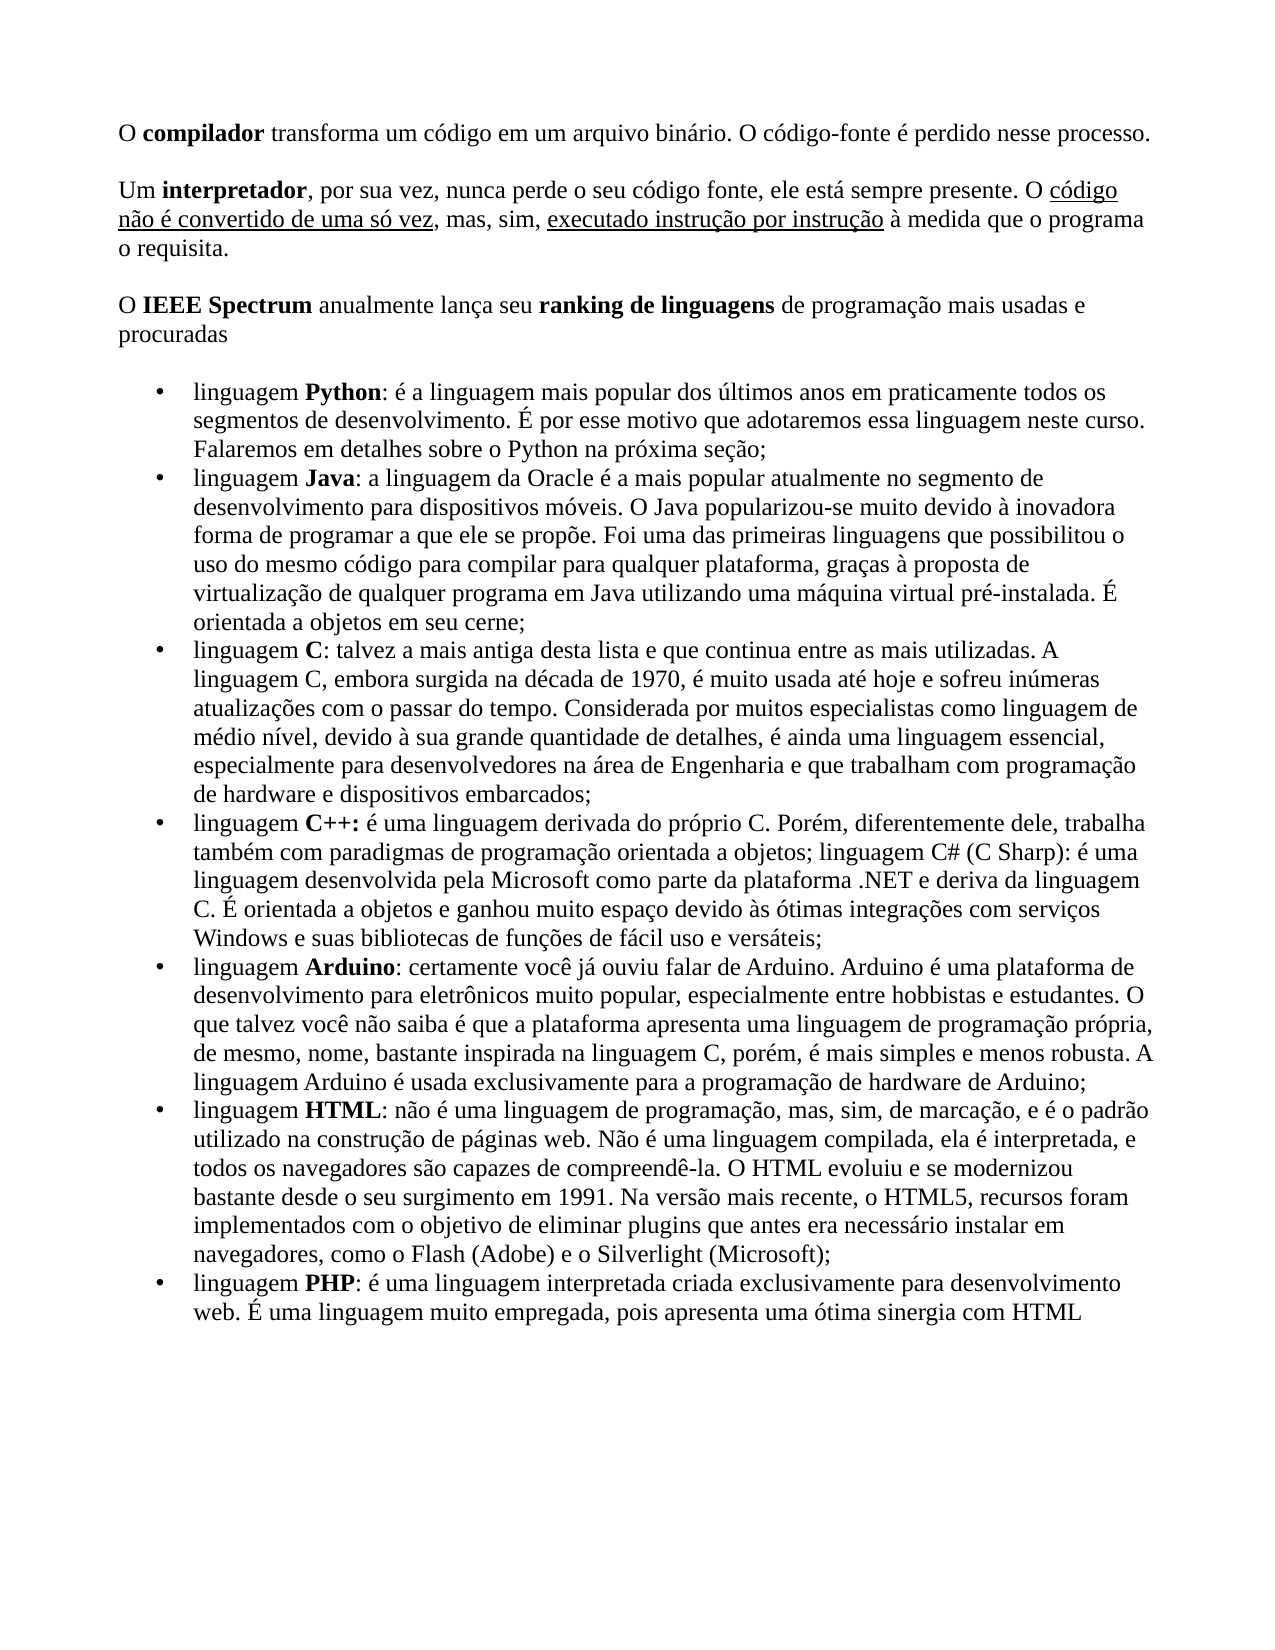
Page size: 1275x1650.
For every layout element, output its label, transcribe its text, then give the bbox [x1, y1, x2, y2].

list linguagem Arduino: certamente você já ouviu falar de Arduino. Arduino é uma plataforma de desenvolvimento para eletrônicos muito popular, especialmente entre hobbistas e estudantes. O que talvez você não saiba é que a plataforma apresenta uma linguagem de programação própria, de mesmo, nome, bastante inspirada na linguagem C, porém, é mais simples e menos robusta. A linguagem Arduino é usada exclusivamente para a programação de hardware de Arduino; [156, 952, 1157, 1096]
list linguagem C++: é uma linguagem derivada do próprio C. Porém, diferentemente dele, trabalha também com paradigmas de programação orientada a objetos; linguagem C# (C Sharp): é uma linguagem desenvolvida pela Microsoft como parte da plataforma .NET e deriva da linguagem C. É orientada a objetos e ganhou muito espaço devido às ótimas integrações com serviços Windows e suas bibliotecas de funções de fácil uso e versáteis; [156, 808, 1157, 952]
text O compilador transforma um código em um arquivo binário. O código-fonte é perdido nesse processo. [118, 118, 1157, 147]
text Um interpretador, por sua vez, nunca perde o seu código fonte, ele está sempre presente. O código não é convertido de uma só vez, mas, sim, executado instrução por instrução à medida que o programa o requisita. [118, 176, 1157, 262]
list linguagem Java: a linguagem da Oracle é a mais popular atualmente no segmento de desenvolvimento para dispositivos móveis. O Java popularizou-se muito devido à inovadora forma de programar a que ele se propõe. Foi uma das primeiras linguagens que possibilitou o uso do mesmo código para compilar para qualquer plataforma, graças à proposta de virtualização de qualquer programa em Java utilizando uma máquina virtual pré-instalada. É orientada a objetos em seu cerne; [156, 463, 1157, 636]
text O IEEE Spectrum anualmente lança seu ranking de linguagens de programação mais usadas e procuradas [118, 291, 1157, 348]
list linguagem PHP: é uma linguagem interpretada criada exclusivamente para desenvolvimento web. É uma linguagem muito empregada, pois apresenta uma ótima sinergia com HTML [156, 1268, 1157, 1326]
list linguagem Python: é a linguagem mais popular dos últimos anos em praticamente todos os segmentos de desenvolvimento. É por esse motivo que adotaremos essa linguagem neste curso. Falaremos em detalhes sobre o Python na próxima seção; [156, 377, 1157, 463]
list linguagem C: talvez a mais antiga desta lista e que continua entre as mais utilizadas. A linguagem C, embora surgida na década de 1970, é muito usada até hoje e sofreu inúmeras atualizações com o passar do tempo. Considerada por muitos especialistas como linguagem de médio nível, devido à sua grande quantidade de detalhes, é ainda uma linguagem essencial, especialmente para desenvolvedores na área de Engenharia e que trabalham com programação de hardware e dispositivos embarcados; [156, 636, 1157, 808]
list linguagem HTML: não é uma linguagem de programação, mas, sim, de marcação, e é o padrão utilizado na construção de páginas web. Não é uma linguagem compilada, ela é interpretada, e todos os navegadores são capazes de compreendê-la. O HTML evoluiu e se modernizou bastante desde o seu surgimento em 1991. Na versão mais recente, o HTML5, recursos foram implementados com o objetivo de eliminar plugins que antes era necessário instalar em navegadores, como o Flash (Adobe) e o Silverlight (Microsoft); [156, 1096, 1157, 1268]
